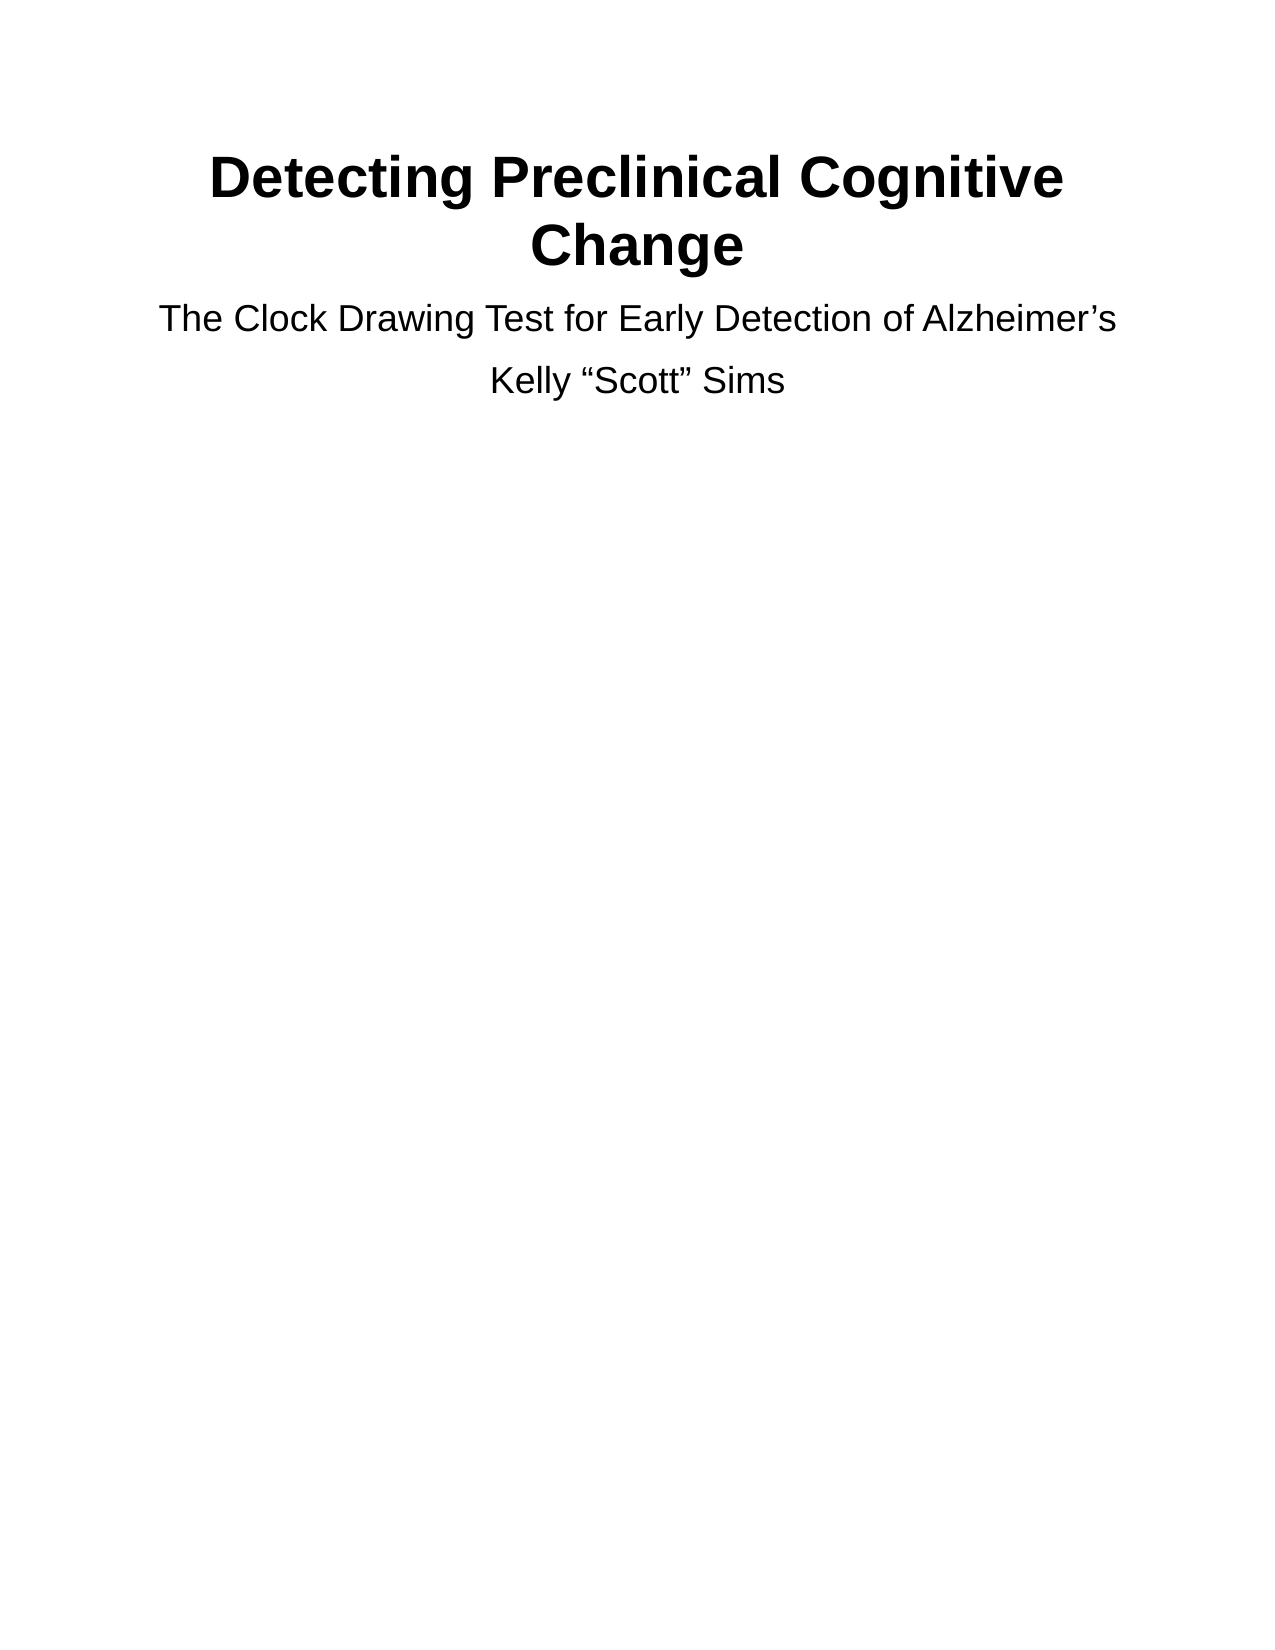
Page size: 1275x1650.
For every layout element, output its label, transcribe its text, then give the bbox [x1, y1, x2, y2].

subtitle The Clock Drawing Test for Early Detection of Alzheimer’s [118, 296, 1157, 339]
subtitle Kelly “Scott” Sims [118, 358, 1157, 401]
title Detecting Preclinical Cognitive Change [118, 143, 1157, 277]
